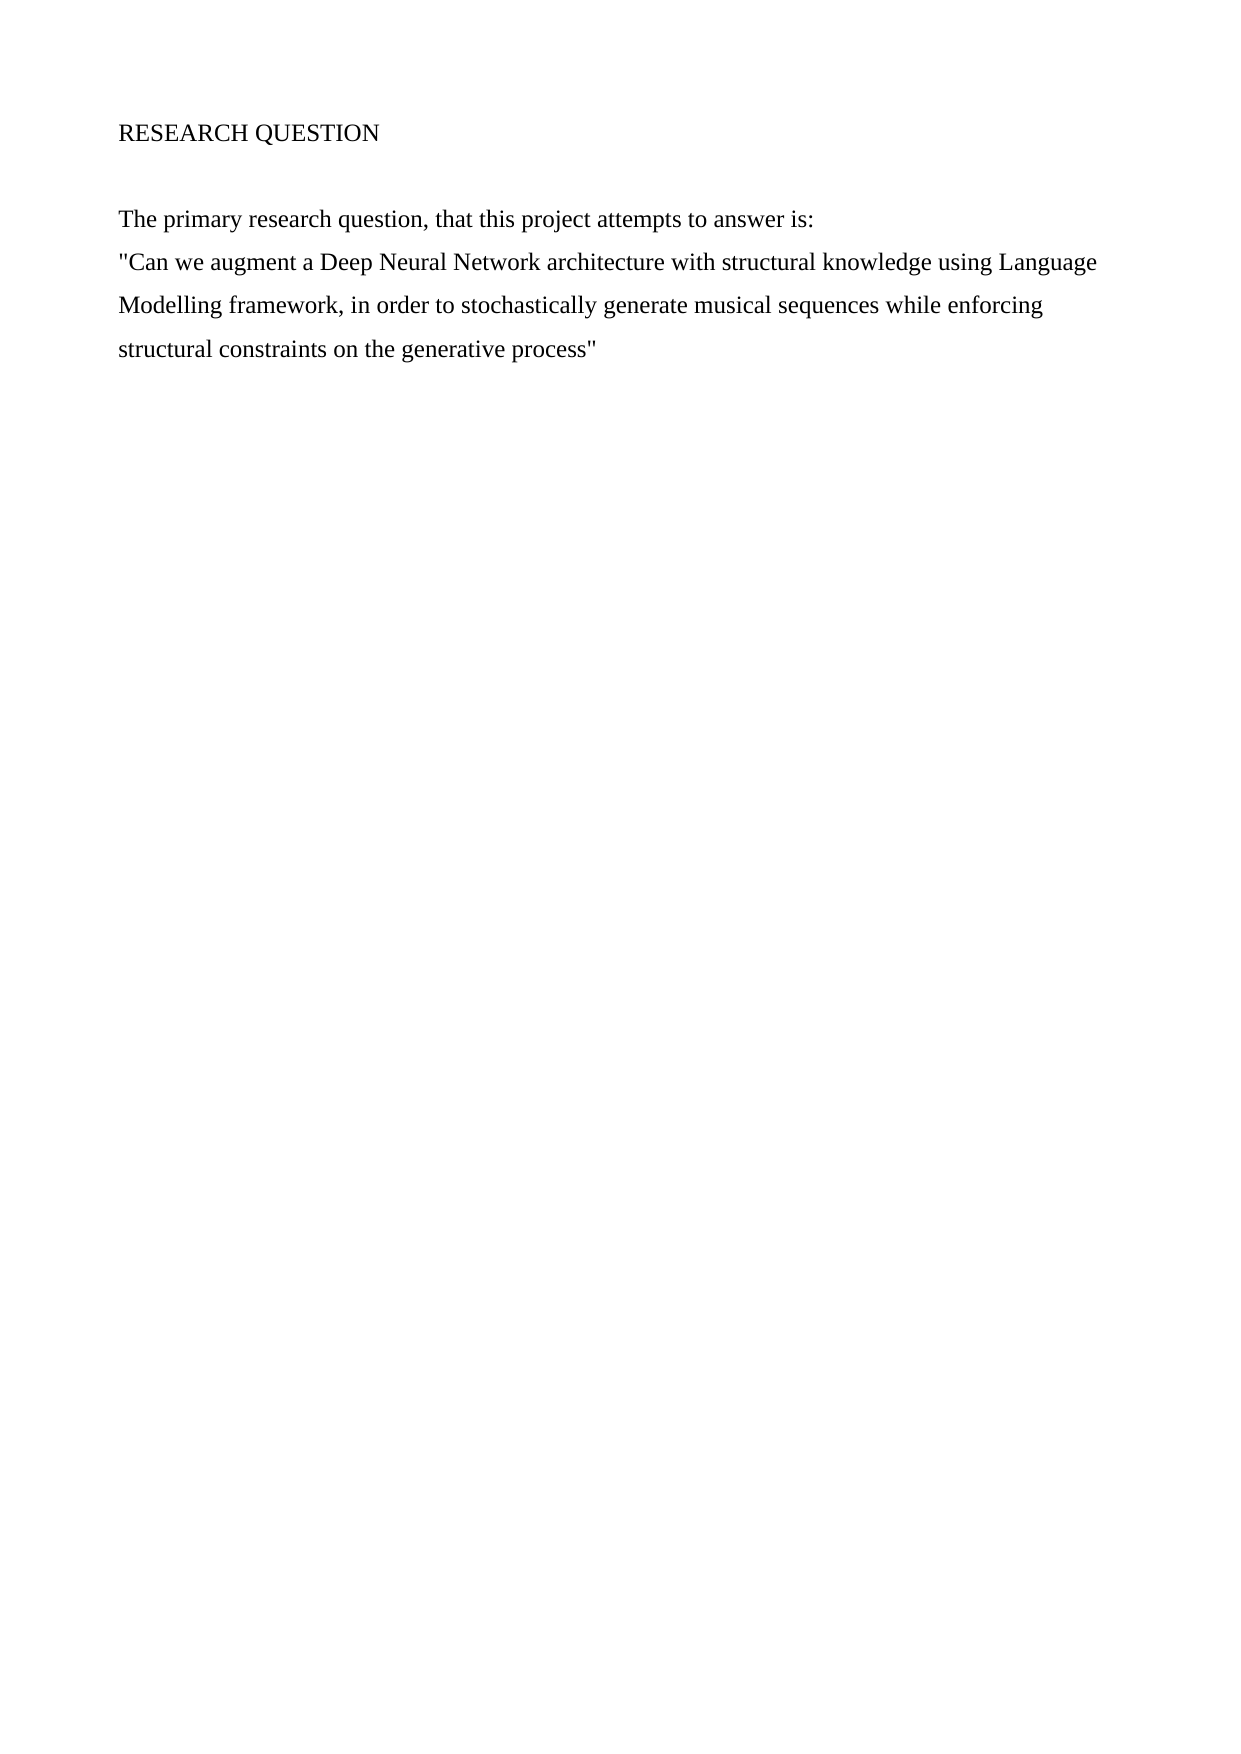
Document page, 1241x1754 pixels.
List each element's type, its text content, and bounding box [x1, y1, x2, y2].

text "Can we augment a Deep Neural Network architecture with structural knowledge using Language Modelling framework, in order to stochastically generate musical sequences while enforcing structural constraints on the generative process" [118, 247, 1122, 362]
text ­ [118, 506, 1122, 535]
text RESEARCH QUESTION [118, 118, 1122, 147]
text The primary research question, that this project attempts to answer is: [118, 204, 1122, 233]
